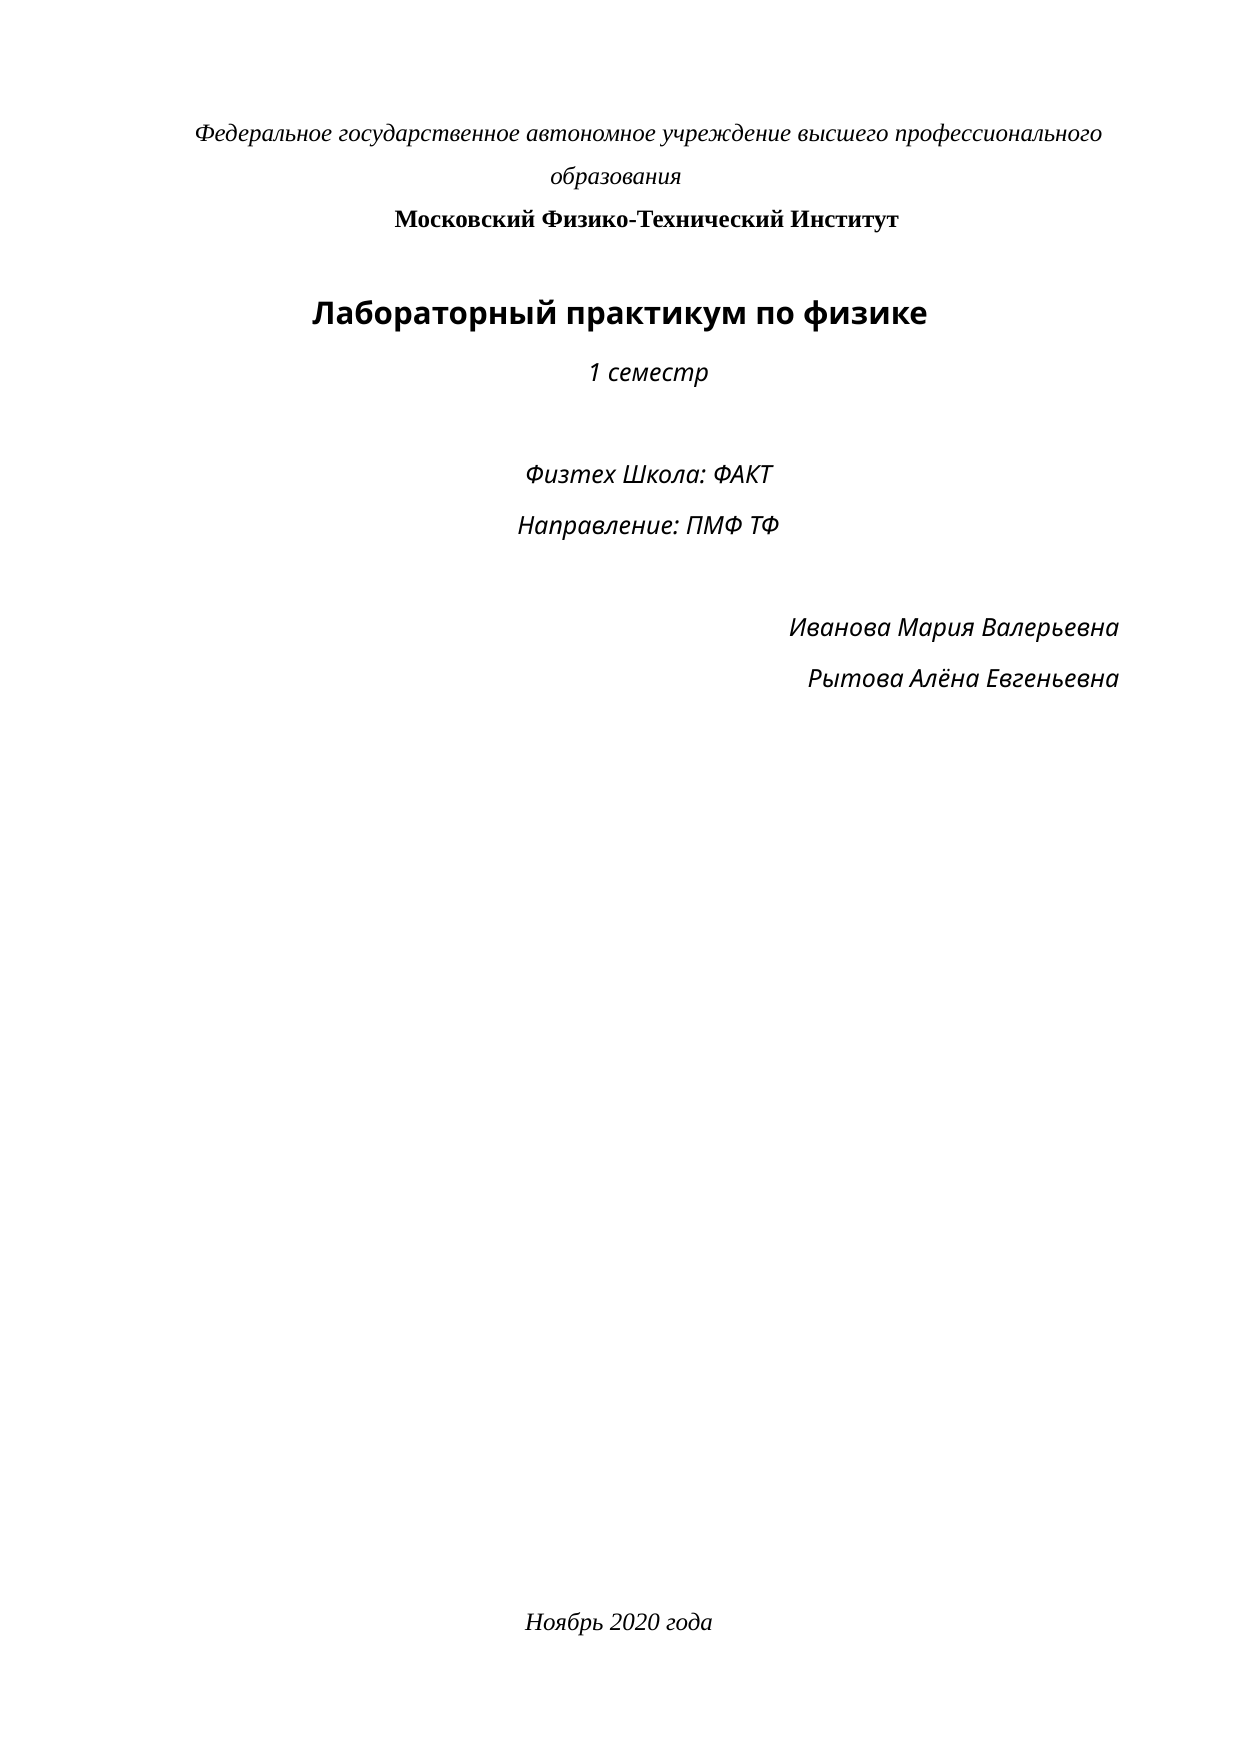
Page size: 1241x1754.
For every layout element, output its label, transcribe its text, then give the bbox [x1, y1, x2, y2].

text Рытова Алёна Евгеньевна [118, 661, 1122, 695]
text Лабораторный практикум по физике [118, 291, 1122, 333]
text 1 семестр [118, 354, 1122, 388]
text Физтех Школа: ФАКТ [118, 457, 1122, 491]
text Направление: ПМФ ТФ [118, 508, 1122, 542]
text Иванова Мария Валерьевна [118, 610, 1122, 644]
text Федеральное государственное автономное учреждение высшего профессионального образования [118, 118, 1122, 190]
text Московский Физико-Технический Институт [118, 204, 1122, 233]
